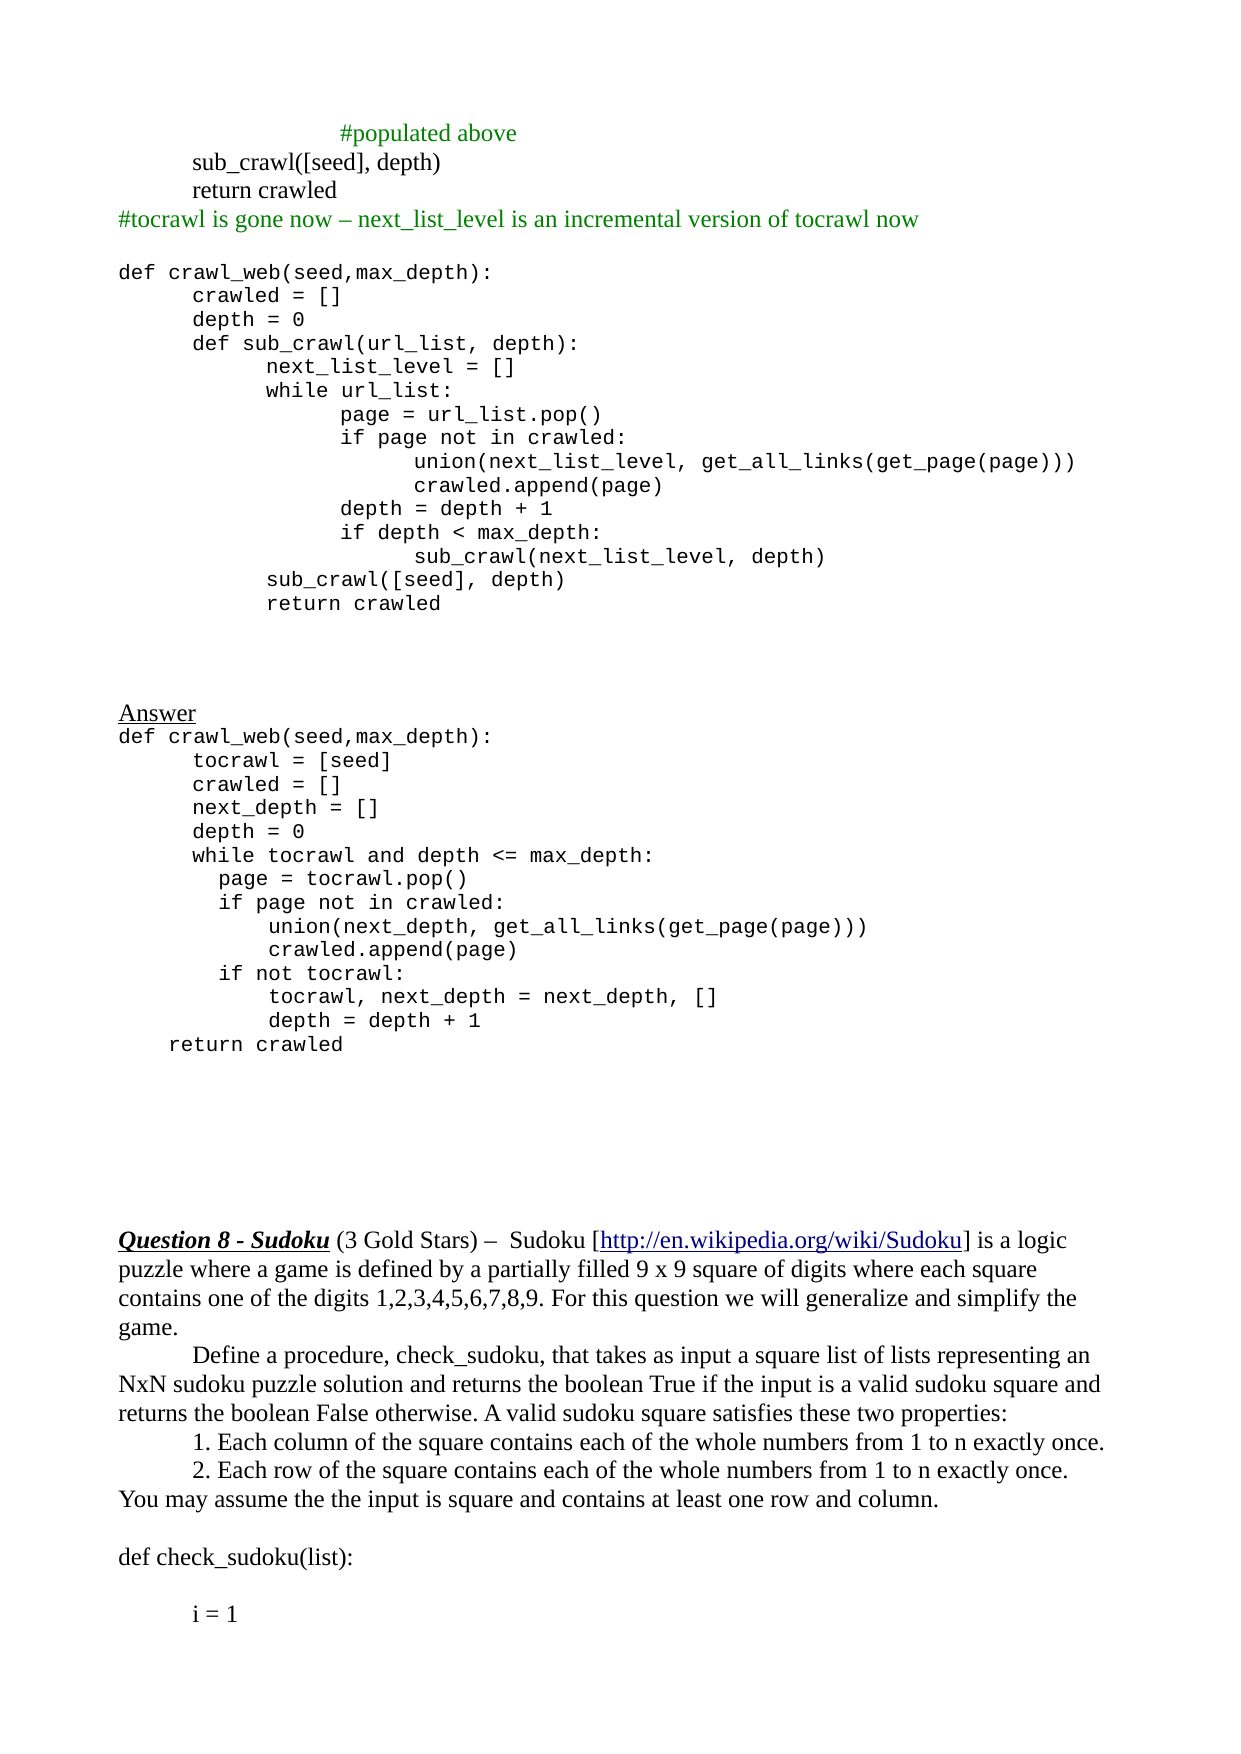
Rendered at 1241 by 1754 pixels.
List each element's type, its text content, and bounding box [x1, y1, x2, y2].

text union(next_depth, get_all_links(get_page(page))) [118, 916, 1122, 939]
text return crawled [118, 176, 1122, 204]
text def check_sudoku(list): [118, 1542, 1122, 1571]
text depth = 0 [118, 309, 1122, 333]
text next_list_level = [] [118, 356, 1122, 380]
text depth = depth + 1 [118, 498, 1122, 522]
text def crawl_web(seed,max_depth): [118, 262, 1122, 286]
text 1. Each column of the square contains each of the whole numbers from 1 to n exactly once. [118, 1427, 1122, 1456]
text #populated above [118, 118, 1122, 147]
text i = 1 [118, 1599, 1122, 1628]
text if not tocrawl: [118, 963, 1122, 987]
text def crawl_web(seed,max_depth): [118, 726, 1122, 750]
text while tocrawl and depth <= max_depth: [118, 845, 1122, 868]
text page = tocrawl.pop() [118, 868, 1122, 892]
text sub_crawl([seed], depth) [118, 147, 1122, 176]
text You may assume the the input is square and contains at least one row and column. [118, 1484, 1122, 1513]
text Question 8 - Sudoku (3 Gold Stars) – Sudoku [http://en.wikipedia.org/wiki/Sudoku] is a logic puzzle where a game is defined by a partially filled 9 x 9 square of digits where each square contains one of the digits 1,2,3,4,5,6,7,8,9. For this question we will generalize and simplify the game. [118, 1226, 1122, 1341]
text crawled = [] [118, 774, 1122, 797]
text next_depth = [] [118, 797, 1122, 821]
text crawled = [] [118, 286, 1122, 309]
text def sub_crawl(url_list, depth): [118, 333, 1122, 356]
text tocrawl, next_depth = next_depth, [] [118, 987, 1122, 1010]
text tocrawl = [seed] [118, 750, 1122, 774]
text depth = 0 [118, 821, 1122, 845]
text page = url_list.pop() [118, 404, 1122, 427]
text sub_crawl([seed], depth) [118, 569, 1122, 593]
text Define a procedure, check_sudoku, that takes as input a square list of lists representing an NxN sudoku puzzle solution and returns the boolean True if the input is a valid sudoku square and returns the boolean False otherwise. A valid sudoku square satisfies these two properties: [118, 1341, 1122, 1427]
text if depth < max_depth: [118, 522, 1122, 546]
text #tocrawl is gone now – next_list_level is an incremental version of tocrawl now [118, 204, 1122, 233]
text 2. Each row of the square contains each of the whole numbers from 1 to n exactly once. [118, 1456, 1122, 1484]
text if page not in crawled: [118, 892, 1122, 916]
text return crawled [118, 593, 1122, 617]
text while url_list: [118, 380, 1122, 404]
text union(next_list_level, get_all_links(get_page(page))) [118, 451, 1122, 475]
text return crawled [118, 1034, 1122, 1057]
text if page not in crawled: [118, 427, 1122, 451]
text sub_crawl(next_list_level, depth) [118, 546, 1122, 569]
text depth = depth + 1 [118, 1010, 1122, 1034]
text crawled.append(page) [118, 475, 1122, 498]
text crawled.append(page) [118, 939, 1122, 963]
text Answer [118, 698, 1122, 726]
